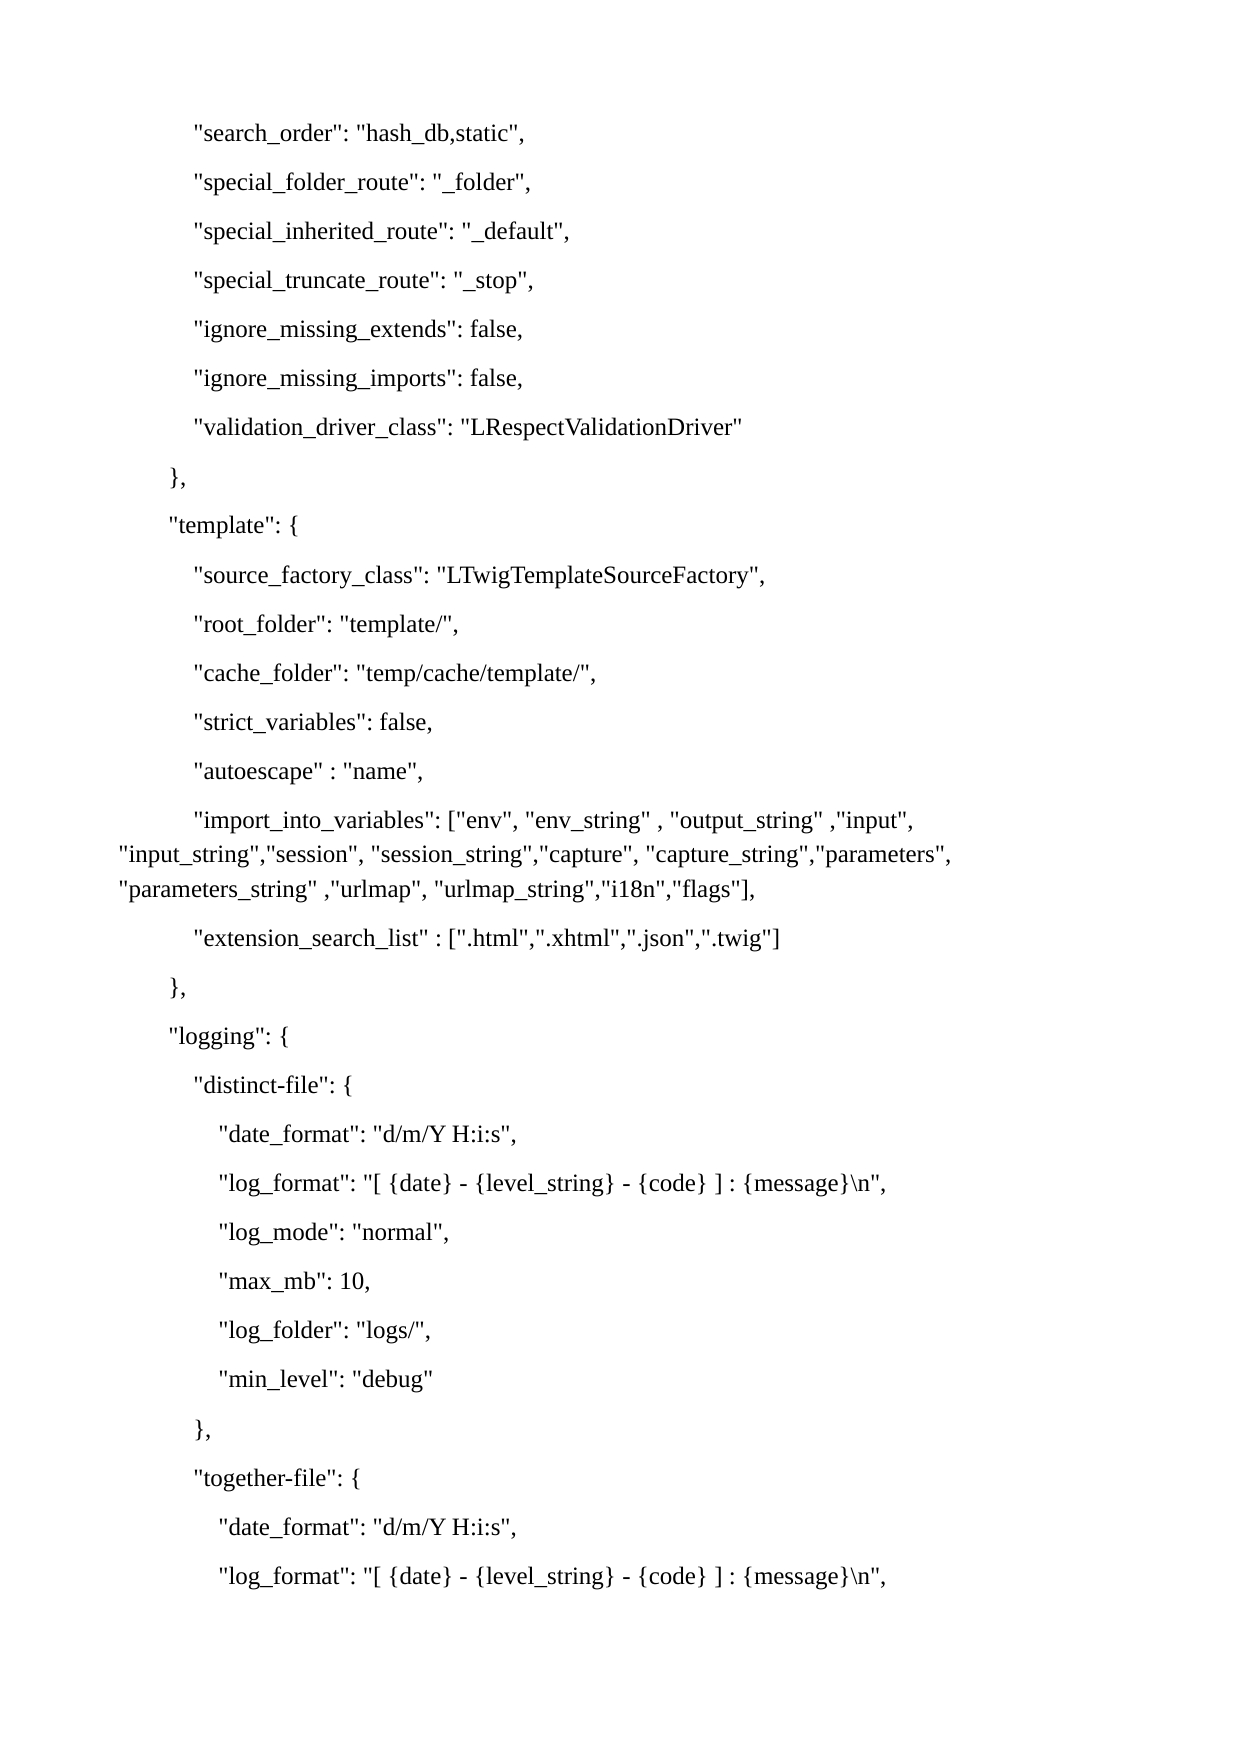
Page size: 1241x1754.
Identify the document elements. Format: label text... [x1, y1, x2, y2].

text "cache_folder": "temp/cache/template/", [118, 658, 1122, 687]
text "search_order": "hash_db,static", [118, 118, 1122, 147]
text "log_format": "[ {date} - {level_string} - {code} ] : {message}\n", [118, 1168, 1122, 1197]
text "log_mode": "normal", [118, 1217, 1122, 1246]
text }, [118, 462, 1122, 490]
text "import_into_variables": ["env", "env_string" , "output_string" ,"input", "input_string","session", "session_string","capture", "capture_string","parameters", "parameters_string" ,"urlmap", "urlmap_string","i18n","flags"], [118, 805, 1122, 903]
text "ignore_missing_extends": false, [118, 314, 1122, 343]
text "extension_search_list" : [".html",".xhtml",".json",".twig"] [118, 923, 1122, 952]
text "special_truncate_route": "_stop", [118, 265, 1122, 294]
text "ignore_missing_imports": false, [118, 363, 1122, 392]
text "min_level": "debug" [118, 1364, 1122, 1393]
text "log_folder": "logs/", [118, 1316, 1122, 1344]
text "logging": { [118, 1021, 1122, 1050]
text "distinct-file": { [118, 1070, 1122, 1099]
text }, [118, 1414, 1122, 1442]
text "validation_driver_class": "LRespectValidationDriver" [118, 412, 1122, 441]
text "root_folder": "template/", [118, 609, 1122, 637]
text "log_format": "[ {date} - {level_string} - {code} ] : {message}\n", [118, 1561, 1122, 1589]
text "source_factory_class": "LTwigTemplateSourceFactory", [118, 560, 1122, 588]
text "autoescape" : "name", [118, 756, 1122, 785]
text "special_inherited_route": "_default", [118, 216, 1122, 245]
text }, [118, 972, 1122, 1001]
text "max_mb": 10, [118, 1266, 1122, 1295]
text "template": { [118, 511, 1122, 539]
text "date_format": "d/m/Y H:i:s", [118, 1119, 1122, 1148]
text "together-file": { [118, 1463, 1122, 1491]
text "date_format": "d/m/Y H:i:s", [118, 1512, 1122, 1541]
text "strict_variables": false, [118, 707, 1122, 736]
text "special_folder_route": "_folder", [118, 167, 1122, 196]
